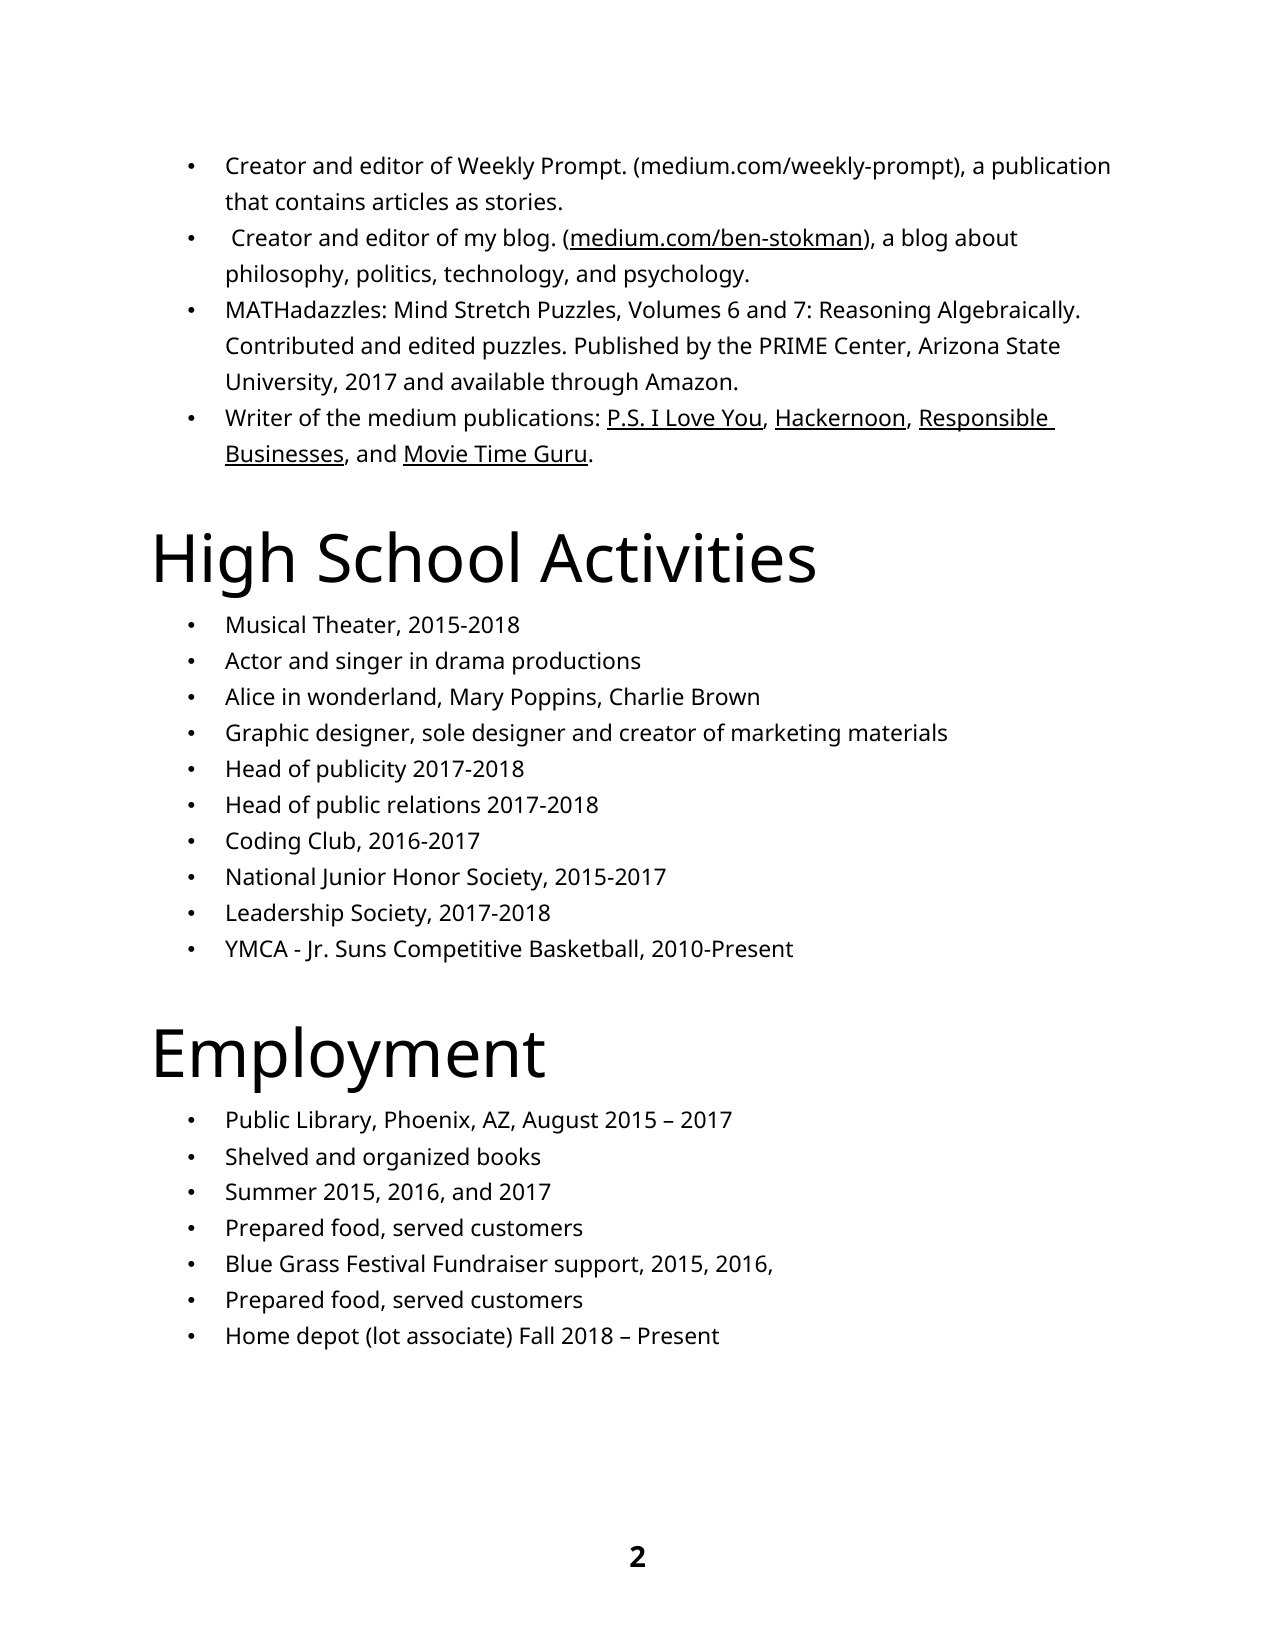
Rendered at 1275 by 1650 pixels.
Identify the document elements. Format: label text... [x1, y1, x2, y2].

list Head of public relations 2017-2018 [599, 789, 1125, 820]
list Creator and editor of Weekly Prompt. (medium.com/weekly-prompt), a publication that contains articles as stories. [187, 150, 1125, 217]
list Actor and singer in drama productions [187, 645, 225, 676]
subtitle High School Activities [819, 511, 1125, 602]
list Coding Club, 2016-2017 [187, 825, 225, 856]
list Shelved and organized books [187, 1140, 225, 1172]
list Alice in wonderland, Mary Poppins, Charlie Brown [187, 681, 225, 712]
list National Junior Honor Society, 2015-2017 [187, 861, 225, 892]
list YMCA - Jr. Suns Competitive Basketball, 2010-Present [794, 933, 1125, 964]
list MATHadazzles: Mind Stretch Puzzles, Volumes 6 and 7: Reasoning Algebraically. Contributed and edited puzzles. Published by the PRIME Center, Arizona State University, 2017 and available through Amazon. [187, 294, 1125, 397]
list Musical Theater, 2015-2018 [187, 609, 225, 641]
list Graphic designer, sole designer and creator of marketing materials [948, 717, 1125, 748]
list Prepared food, served customers [187, 1284, 225, 1315]
list Head of publicity 2017-2018 [187, 753, 225, 784]
list Coding Club, 2016-2017 [481, 825, 1125, 856]
list National Junior Honor Society, 2015-2017 [667, 861, 1125, 892]
list Prepared food, served customers [583, 1284, 1125, 1315]
list Public Library, Phoenix, AZ, August 2015 – 2017 [187, 1104, 1125, 1136]
list Musical Theater, 2015-2018 [520, 609, 1125, 641]
list Head of publicity 2017-2018 [525, 753, 1125, 784]
list YMCA - Jr. Suns Competitive Basketball, 2010-Present [187, 933, 225, 964]
list Leadership Society, 2017-2018 [187, 897, 225, 928]
list Prepared food, served customers [583, 1212, 1125, 1243]
list Home depot (lot associate) Fall 2018 – Present [720, 1320, 1125, 1351]
list Prepared food, served customers [187, 1212, 225, 1243]
list Alice in wonderland, Mary Poppins, Charlie Brown [761, 681, 1125, 712]
list Creator and editor of my blog. (medium.com/ben-stokman), a blog about philosophy, politics, technology, and psychology. [187, 222, 1125, 289]
list Actor and singer in drama productions [641, 645, 1125, 676]
list Summer 2015, 2016, and 2017 [187, 1176, 225, 1208]
list Blue Grass Festival Fundraiser support, 2015, 2016, [187, 1248, 225, 1279]
subtitle Employment [547, 1006, 1125, 1097]
list Home depot (lot associate) Fall 2018 – Present [187, 1320, 225, 1351]
list Leadership Society, 2017-2018 [551, 897, 1125, 928]
list Head of public relations 2017-2018 [187, 789, 225, 820]
list Writer of the medium publications: P.S. I Love You, Hackernoon, Responsible Businesses, and Movie Time Guru. [187, 402, 1125, 469]
list Summer 2015, 2016, and 2017 [552, 1176, 1125, 1208]
list Blue Grass Festival Fundraiser support, 2015, 2016, [774, 1248, 1125, 1279]
list Shelved and organized books [541, 1140, 1125, 1172]
